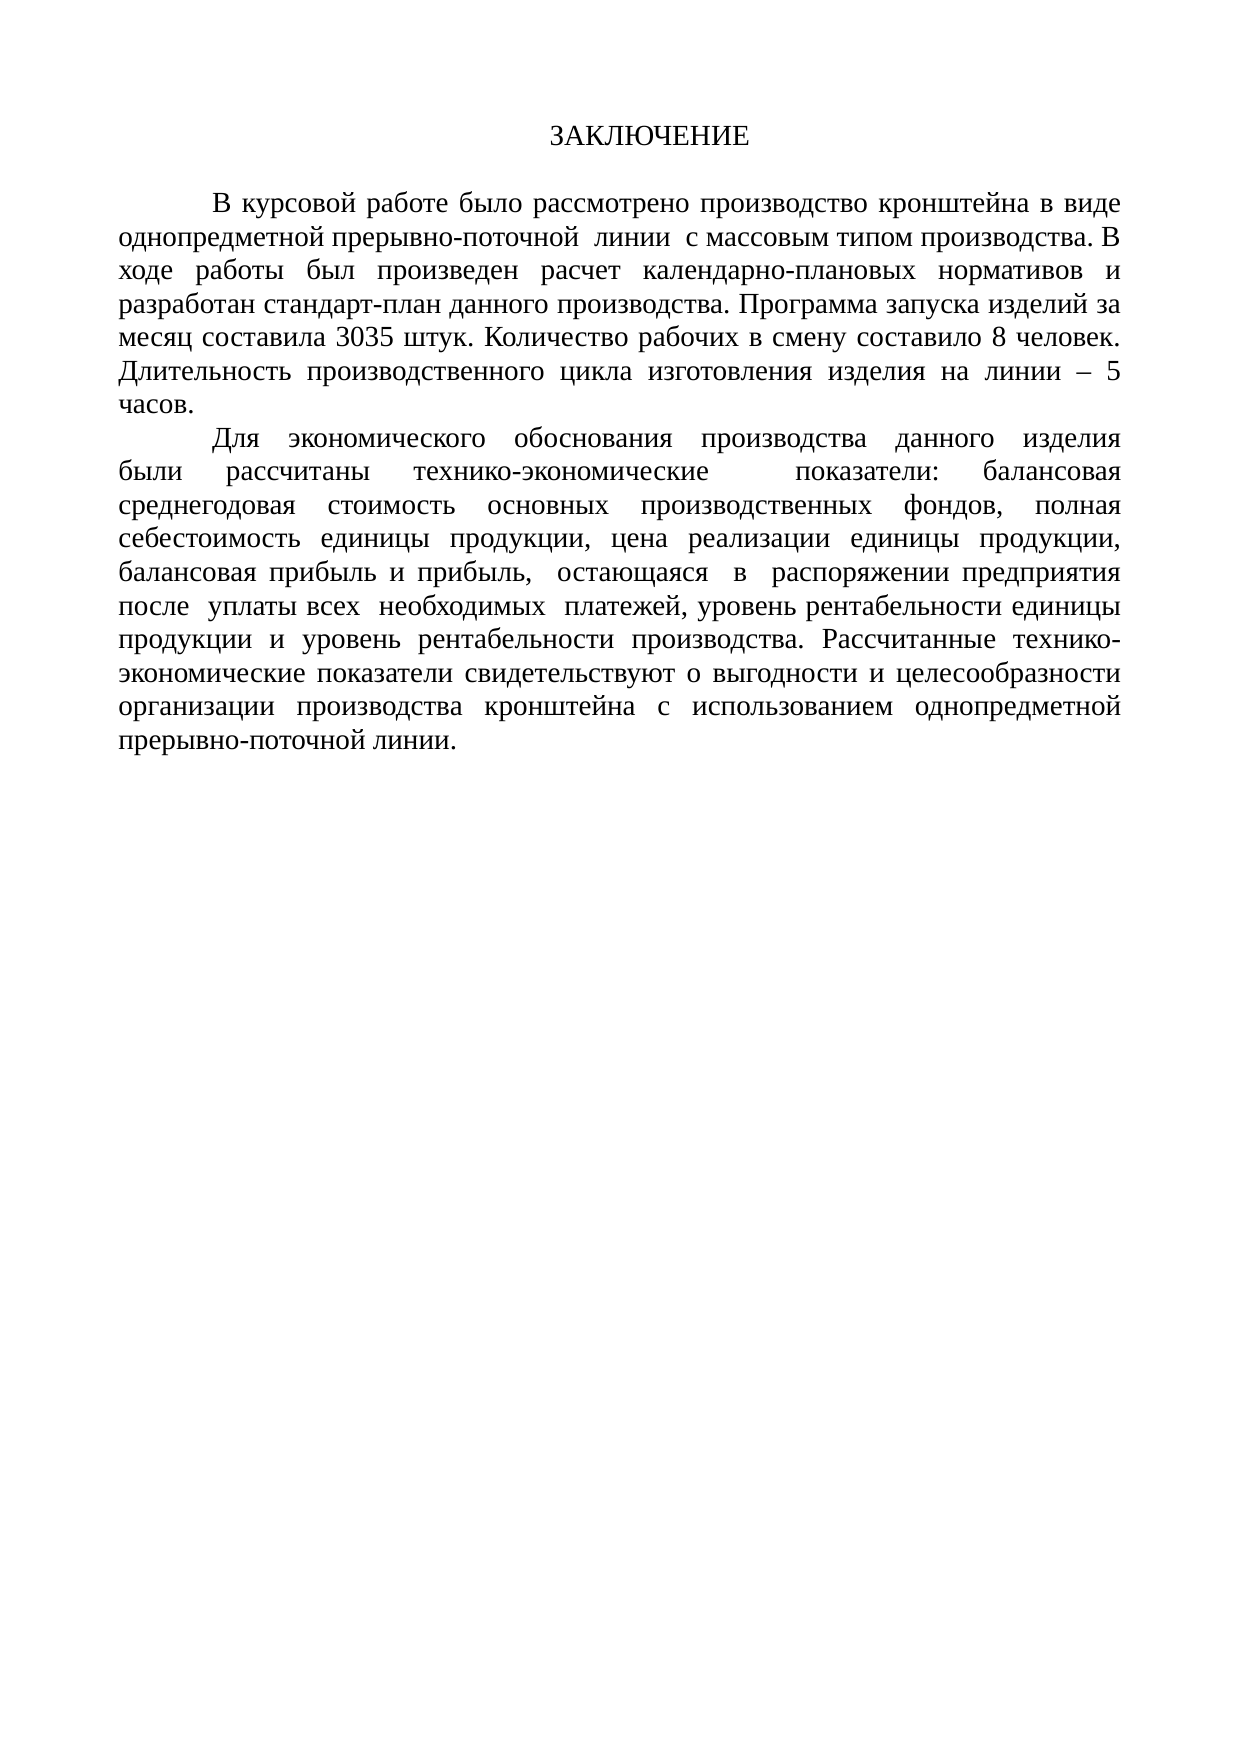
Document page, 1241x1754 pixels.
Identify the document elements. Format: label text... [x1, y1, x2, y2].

text Для экономического обоснования производства данного изделия были рассчитаны технико-экономические показатели: балансовая среднегодовая стоимость основных производственных фондов, полная себестоимость единицы продукции, цена реализации единицы продукции, балансовая прибыль и прибыль, остающаяся в распоряжении предприятия после уплаты всех необходимых платежей, уровень рентабельности единицы продукции и уровень рентабельности производства. Рассчитанные технико-экономические показатели свидетельствуют о выгодности и целесообразности организации производства кронштейна с использованием однопредметной прерывно-поточной линии. [118, 420, 1122, 755]
subtitle ЗАКЛЮЧЕНИЕ [118, 118, 1122, 152]
text В курсовой работе было рассмотрено производство кронштейна в виде однопредметной прерывно-поточной линии с массовым типом производства. В ходе работы был произведен расчет календарно-плановых нормативов и разработан стандарт-план данного производства. Программа запуска изделий за месяц составила 3035 штук. Количество рабочих в смену составило 8 человек. Длительность производственного цикла изготовления изделия на линии – 5 часов. [118, 185, 1122, 420]
